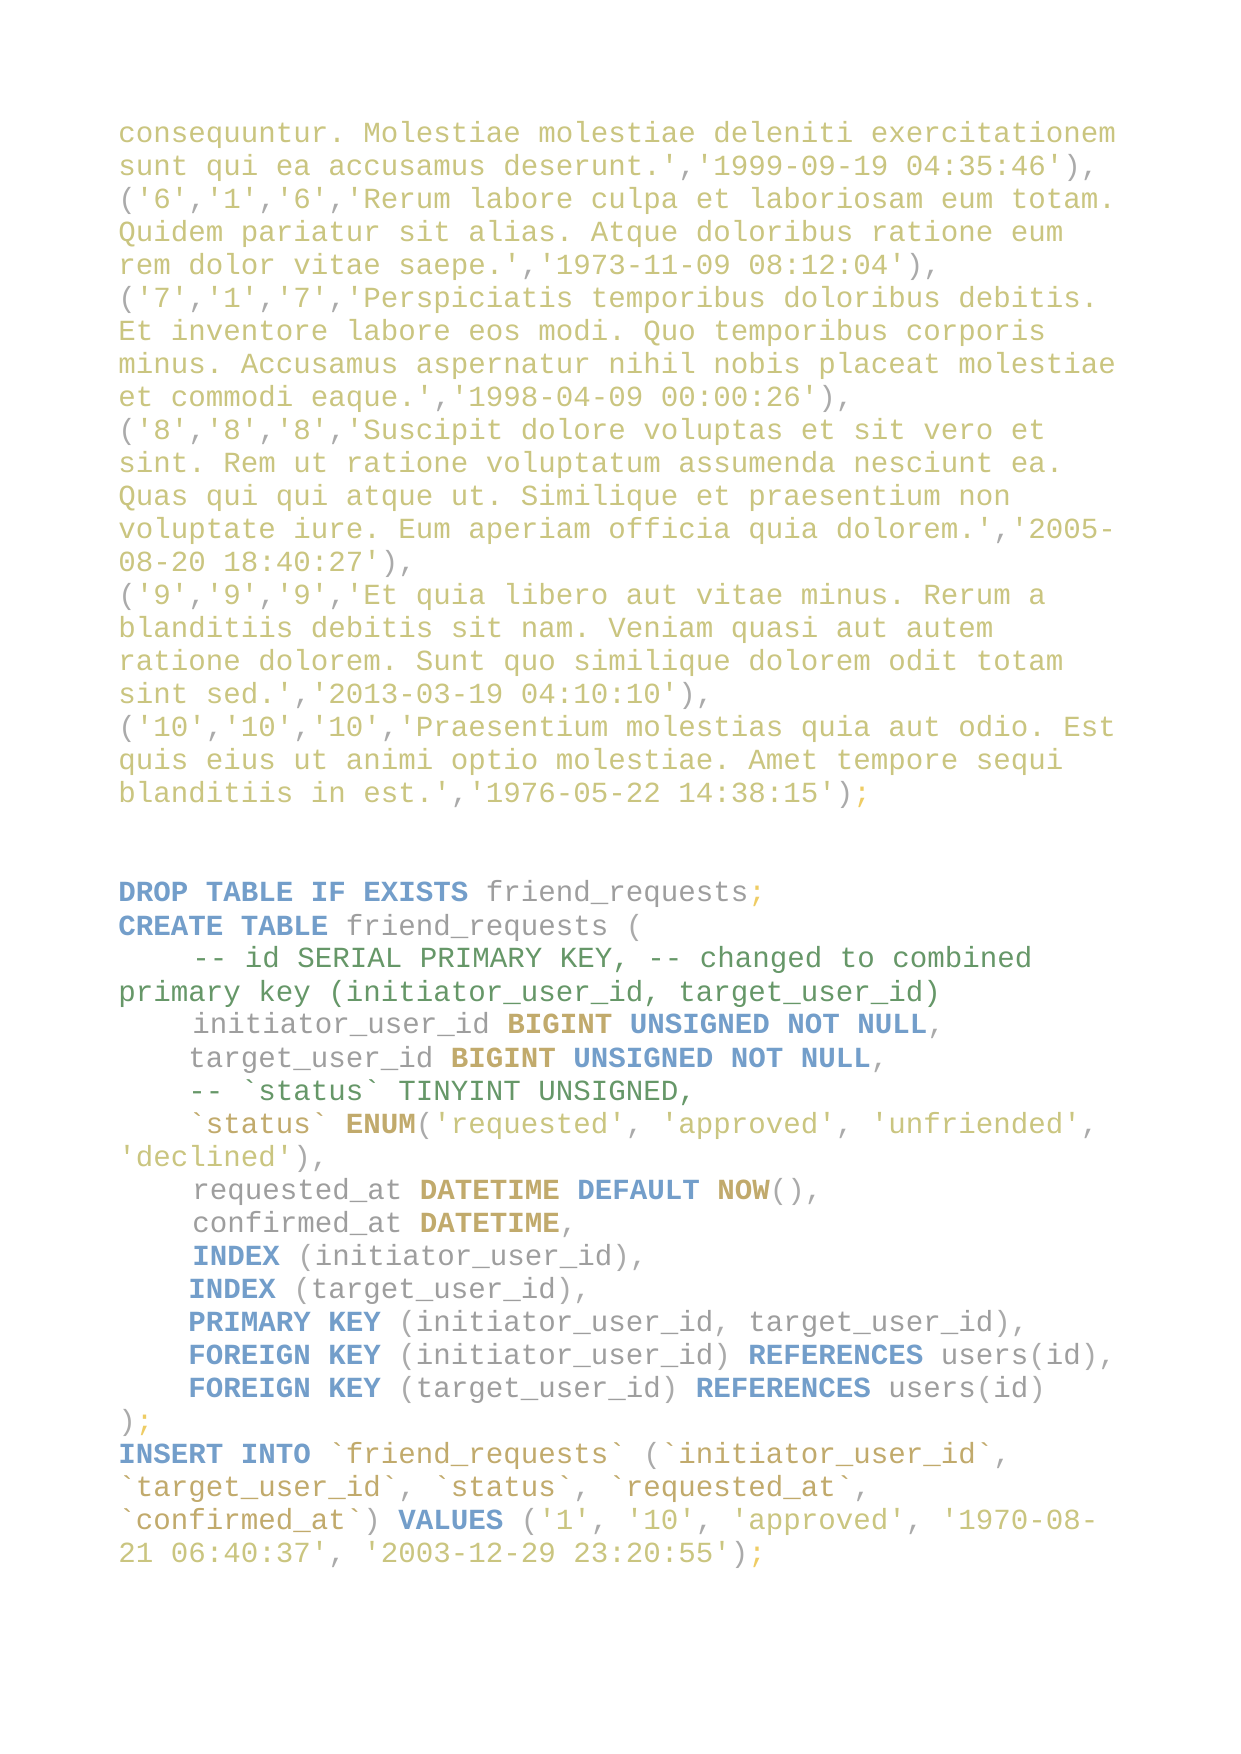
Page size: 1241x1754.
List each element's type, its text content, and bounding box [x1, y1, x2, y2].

text FOREIGN KEY (initiator_user_id) REFERENCES users(id), [118, 1340, 1122, 1373]
text ('9','9','9','Et quia libero aut vitae minus. Rerum a blanditiis debitis sit nam. Veniam quasi aut autem ratione dolorem. Sunt quo similique dolorem odit totam sint sed.','2013-03-19 04:10:10'), [118, 580, 1122, 712]
text confirmed_at DATETIME, [118, 1208, 1122, 1241]
text target_user_id BIGINT UNSIGNED NOT NULL, [118, 1043, 1122, 1076]
text requested_at DATETIME DEFAULT NOW(), [118, 1175, 1122, 1208]
text CREATE TABLE friend_requests ( [118, 911, 1122, 944]
text INSERT INTO `friend_requests` (`initiator_user_id`, `target_user_id`, `status`, `requested_at`, `confirmed_at`) VALUES ('1', '10', 'approved', '1970-08-21 06:40:37', '2003-12-29 23:20:55'); [118, 1439, 1122, 1571]
text initiator_user_id BIGINT UNSIGNED NOT NULL, [118, 1010, 1122, 1043]
text `status` ENUM('requested', 'approved', 'unfriended', 'declined'), [118, 1109, 1122, 1175]
text ('8','8','8','Suscipit dolore voluptas et sit vero et sint. Rem ut ratione voluptatum assumenda nesciunt ea. Quas qui qui atque ut. Similique et praesentium non voluptate iure. Eum aperiam officia quia dolorem.','2005-08-20 18:40:27'), [118, 415, 1122, 580]
text -- id SERIAL PRIMARY KEY, -- changed to combined primary key (initiator_user_id, target_user_id) [118, 944, 1122, 1010]
text ('7','1','7','Perspiciatis temporibus doloribus debitis. Et inventore labore eos modi. Quo temporibus corporis minus. Accusamus aspernatur nihil nobis placeat molestiae et commodi eaque.','1998-04-09 00:00:26'), [118, 283, 1122, 415]
text -- `status` TINYINT UNSIGNED, [118, 1076, 1122, 1109]
text INDEX (initiator_user_id), [118, 1241, 1122, 1274]
text ('10','10','10','Praesentium molestias quia aut odio. Est quis eius ut animi optio molestiae. Amet tempore sequi blanditiis in est.','1976-05-22 14:38:15'); [118, 712, 1122, 812]
text INDEX (target_user_id), [118, 1274, 1122, 1307]
text ('6','1','6','Rerum labore culpa et laboriosam eum totam. Quidem pariatur sit alias. Atque doloribus ratione eum rem dolor vitae saepe.','1973-11-09 08:12:04'), [118, 184, 1122, 283]
text FOREIGN KEY (target_user_id) REFERENCES users(id) [118, 1373, 1122, 1406]
text DROP TABLE IF EXISTS friend_requests; [118, 878, 1122, 911]
text PRIMARY KEY (initiator_user_id, target_user_id), [118, 1307, 1122, 1340]
text ); [118, 1406, 1122, 1439]
text consequuntur. Molestiae molestiae deleniti exercitationem sunt qui ea accusamus deserunt.','1999-09-19 04:35:46'), [118, 118, 1122, 184]
